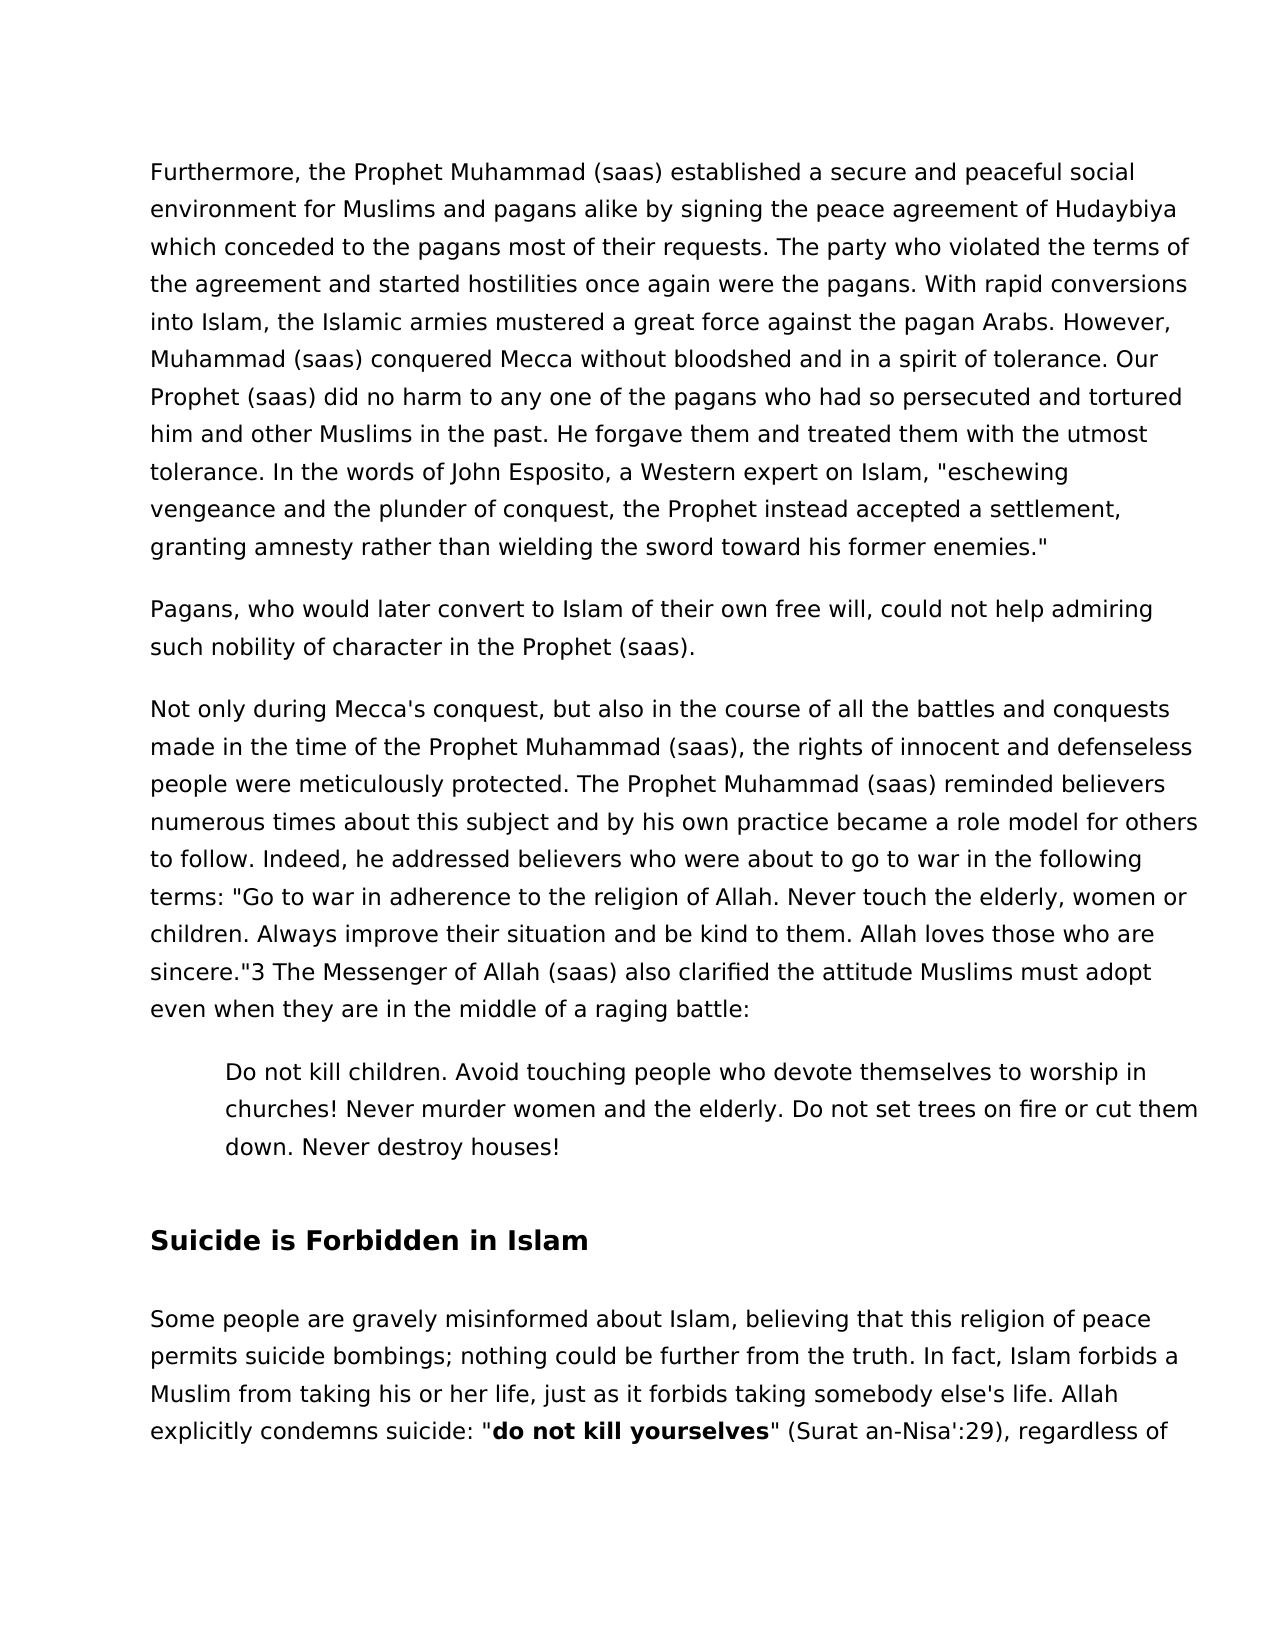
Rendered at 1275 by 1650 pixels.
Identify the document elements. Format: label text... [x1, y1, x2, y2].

text Furthermore, the Prophet Muhammad (saas) established a secure and peaceful social environment for Muslims and pagans alike by signing the peace agreement of Hudaybiya which conceded to the pagans most of their requests. The party who violated the terms of the agreement and started hostilities once again were the pagans. With rapid conversions into Islam, the Islamic armies mustered a great force against the pagan Arabs. However, Muhammad (saas) conquered Mecca without bloodshed and in a spirit of tolerance. Our Prophet (saas) did no harm to any one of the pagans who had so persecuted and tortured him and other Muslims in the past. He forgave them and treated them with the utmost tolerance. In the words of John Esposito, a Western expert on Islam, "eschewing vengeance and the plunder of conquest, the Prophet instead accepted a settlement, granting amnesty rather than wielding the sword toward his former enemies." [150, 150, 1200, 562]
text Do not kill children. Avoid touching people who devote themselves to worship in churches! Never murder women and the elderly. Do not set trees on fire or cut them down. Never destroy houses! [225, 1050, 1200, 1162]
text Some people are gravely misinformed about Islam, believing that this religion of peace permits suicide bombings; nothing could be further from the truth. In fact, Islam forbids a Muslim from taking his or her life, just as it forbids taking somebody else's life. Allah explicitly condemns suicide: "do not kill yourselves" (Surat an-Nisa':29), regardless of [150, 1297, 1200, 1447]
subtitle Suicide is Forbidden in Islam [150, 1225, 1200, 1257]
text Pagans, who would later convert to Islam of their own free will, could not help admiring such nobility of character in the Prophet (saas). [150, 587, 1200, 662]
text Not only during Mecca's conquest, but also in the course of all the battles and conquests made in the time of the Prophet Muhammad (saas), the rights of innocent and defenseless people were meticulously protected. The Prophet Muhammad (saas) reminded believers numerous times about this subject and by his own practice became a role model for others to follow. Indeed, he addressed believers who were about to go to war in the following terms: "Go to war in adherence to the religion of Allah. Never touch the elderly, women or children. Always improve their situation and be kind to them. Allah loves those who are sincere."3 The Messenger of Allah (saas) also clarified the attitude Muslims must adopt even when they are in the middle of a raging battle: [150, 687, 1200, 1025]
